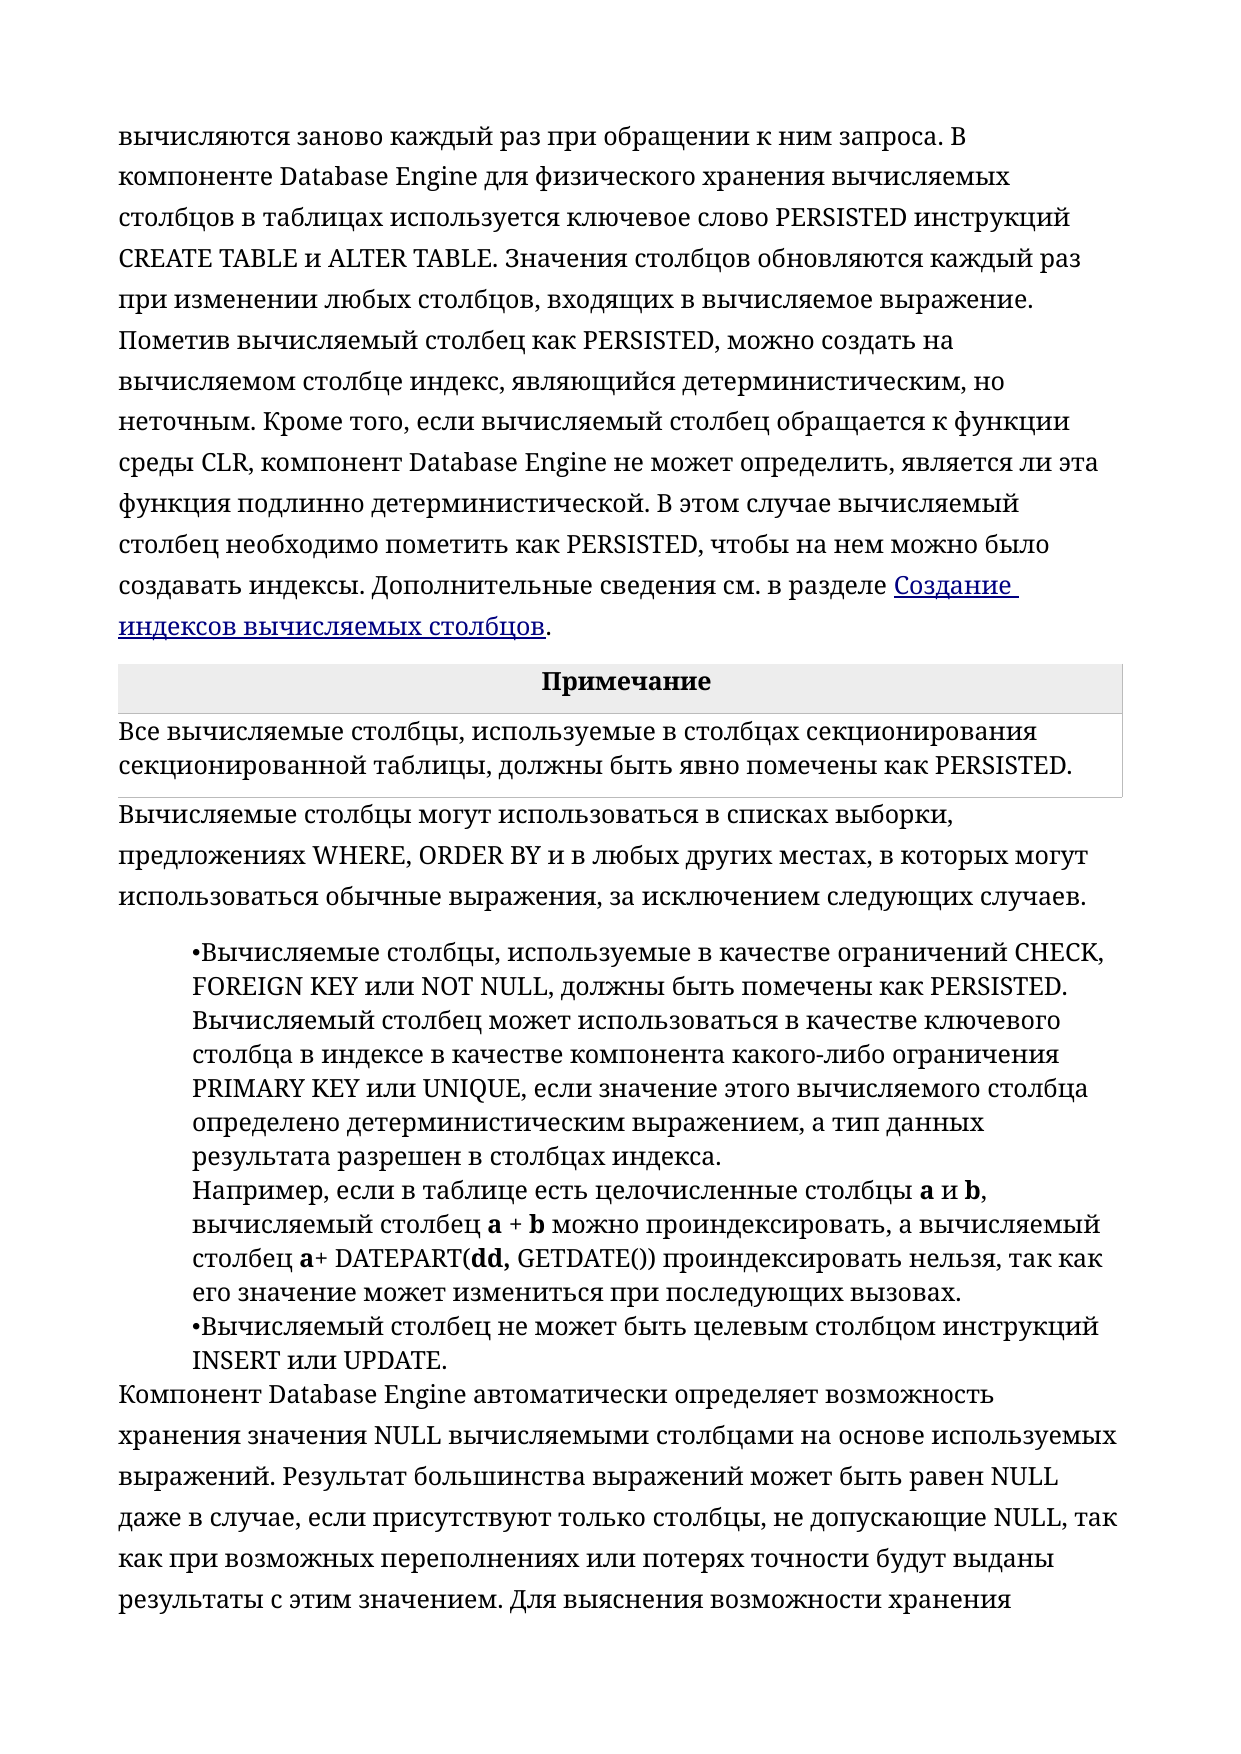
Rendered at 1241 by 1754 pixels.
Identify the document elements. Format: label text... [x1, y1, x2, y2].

list Например, если в таблице есть целочисленные столбцы a и b, вычисляемый столбец a + b можно проиндексировать, а вычисляемый столбец a+ DATEPART(dd, GETDATE()) проиндексировать нельзя, так как его значение может измениться при последующих вызовах. [118, 1173, 1122, 1309]
text вычисляются заново каждый раз при обращении к ним запроса. В компоненте Database Engine для физического хранения вычисляемых столбцов в таблицах используется ключевое слово PERSISTED инструкций CREATE TABLE и ALTER TABLE. Значения столбцов обновляются каждый раз при изменении любых столбцов, входящих в вычисляемое выражение. Пометив вычисляемый столбец как PERSISTED, можно создать на вычисляемом столбце индекс, являющийся детерминистическим, но неточным. Кроме того, если вычисляемый столбец обращается к функции среды CLR, компонент Database Engine не может определить, является ли эта функция подлинно детерминистической. В этом случае вычисляемый столбец необходимо пометить как PERSISTED, чтобы на нем можно было создавать индексы. Дополнительные сведения см. в разделе Создание индексов вычисляемых столбцов. [118, 118, 1122, 642]
text Компонент Database Engine автоматически определяет возможность хранения значения NULL вычисляемыми столбцами на основе используемых выражений. Результат большинства выражений может быть равен NULL даже в случае, если присутствуют только столбцы, не допускающие NULL, так как при возможных переполнениях или потерях точности будут выданы результаты с этим значением. Для выяснения возможности хранения [118, 1377, 1122, 1615]
list Вычисляемый столбец не может быть целевым столбцом инструкций INSERT или UPDATE. [118, 1309, 1122, 1377]
table_cell Все вычисляемые столбцы, используемые в столбцах секционирования секционированной таблицы, должны быть явно помечены как PERSISTED. [118, 714, 1122, 797]
table_header Примечание [118, 664, 1122, 713]
text Вычисляемые столбцы могут использоваться в списках выборки, предложениях WHERE, ORDER BY и в любых других местах, в которых могут использоваться обычные выражения, за исключением следующих случаев. [118, 798, 1122, 913]
picture [516, 668, 542, 691]
list Вычисляемые столбцы, используемые в качестве ограничений CHECK, FOREIGN KEY или NOT NULL, должны быть помечены как PERSISTED. Вычисляемый столбец может использоваться в качестве ключевого столбца в индексе в качестве компонента какого-либо ограничения PRIMARY KEY или UNIQUE, если значение этого вычисляемого столбца определено детерминистическим выражением, а тип данных результата разрешен в столбцах индекса. [118, 934, 1122, 1173]
